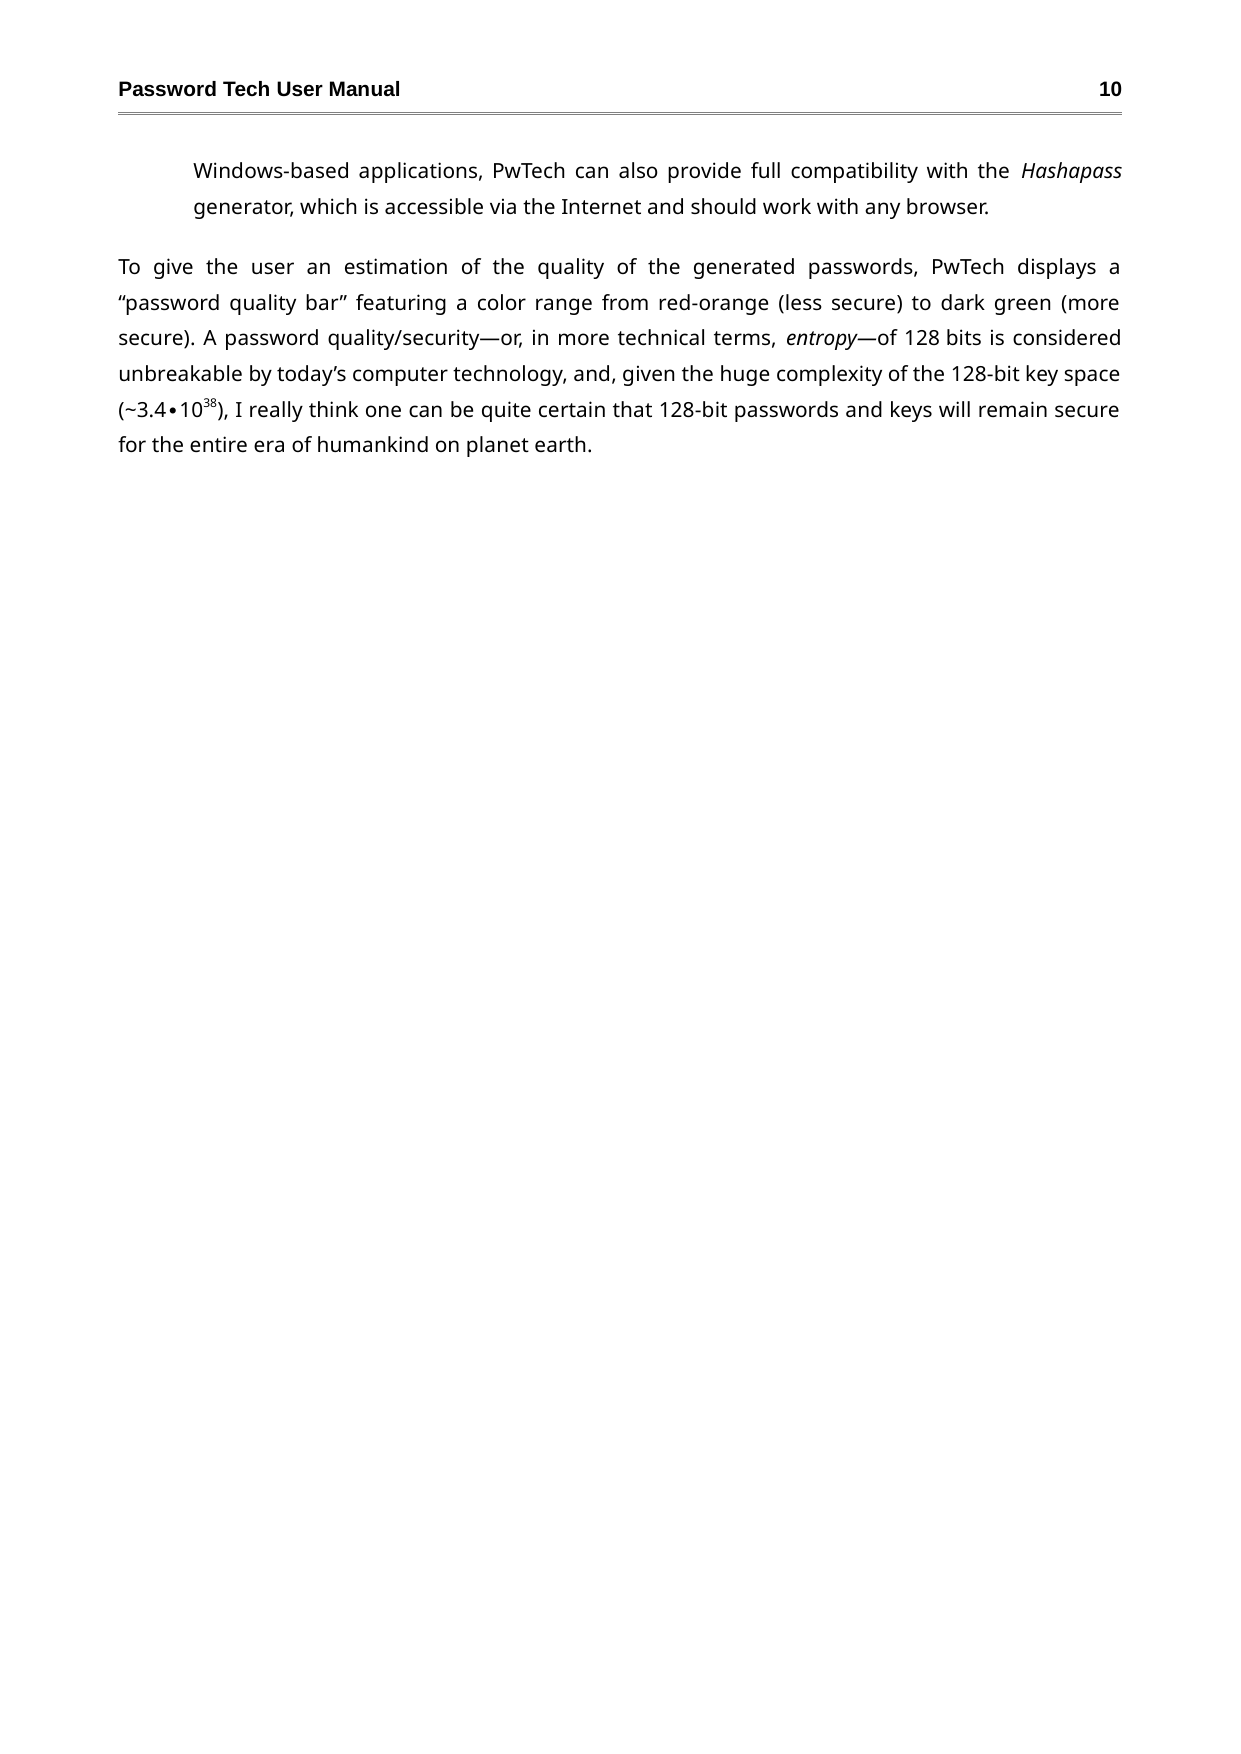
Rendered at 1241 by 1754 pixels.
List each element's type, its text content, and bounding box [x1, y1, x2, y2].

text To give the user an estimation of the quality of the generated passwords, PwTech displays a “password quality bar” featuring a color range from red-orange (less secure) to dark green (more secure). A password quality/security—or, in more technical terms, entropy—of 128 bits is considered unbreakable by today’s computer technology, and, given the huge complexity of the 128-bit key space (~3.4∙1038), I really think one can be quite certain that 128-bit passwords and keys will remain secure for the entire era of humankind on planet earth. [118, 252, 1122, 459]
list Windows-based applications, PwTech can also provide full compatibility with the Hashapass generator, which is accessible via the Internet and should work with any browser. [156, 156, 1122, 220]
